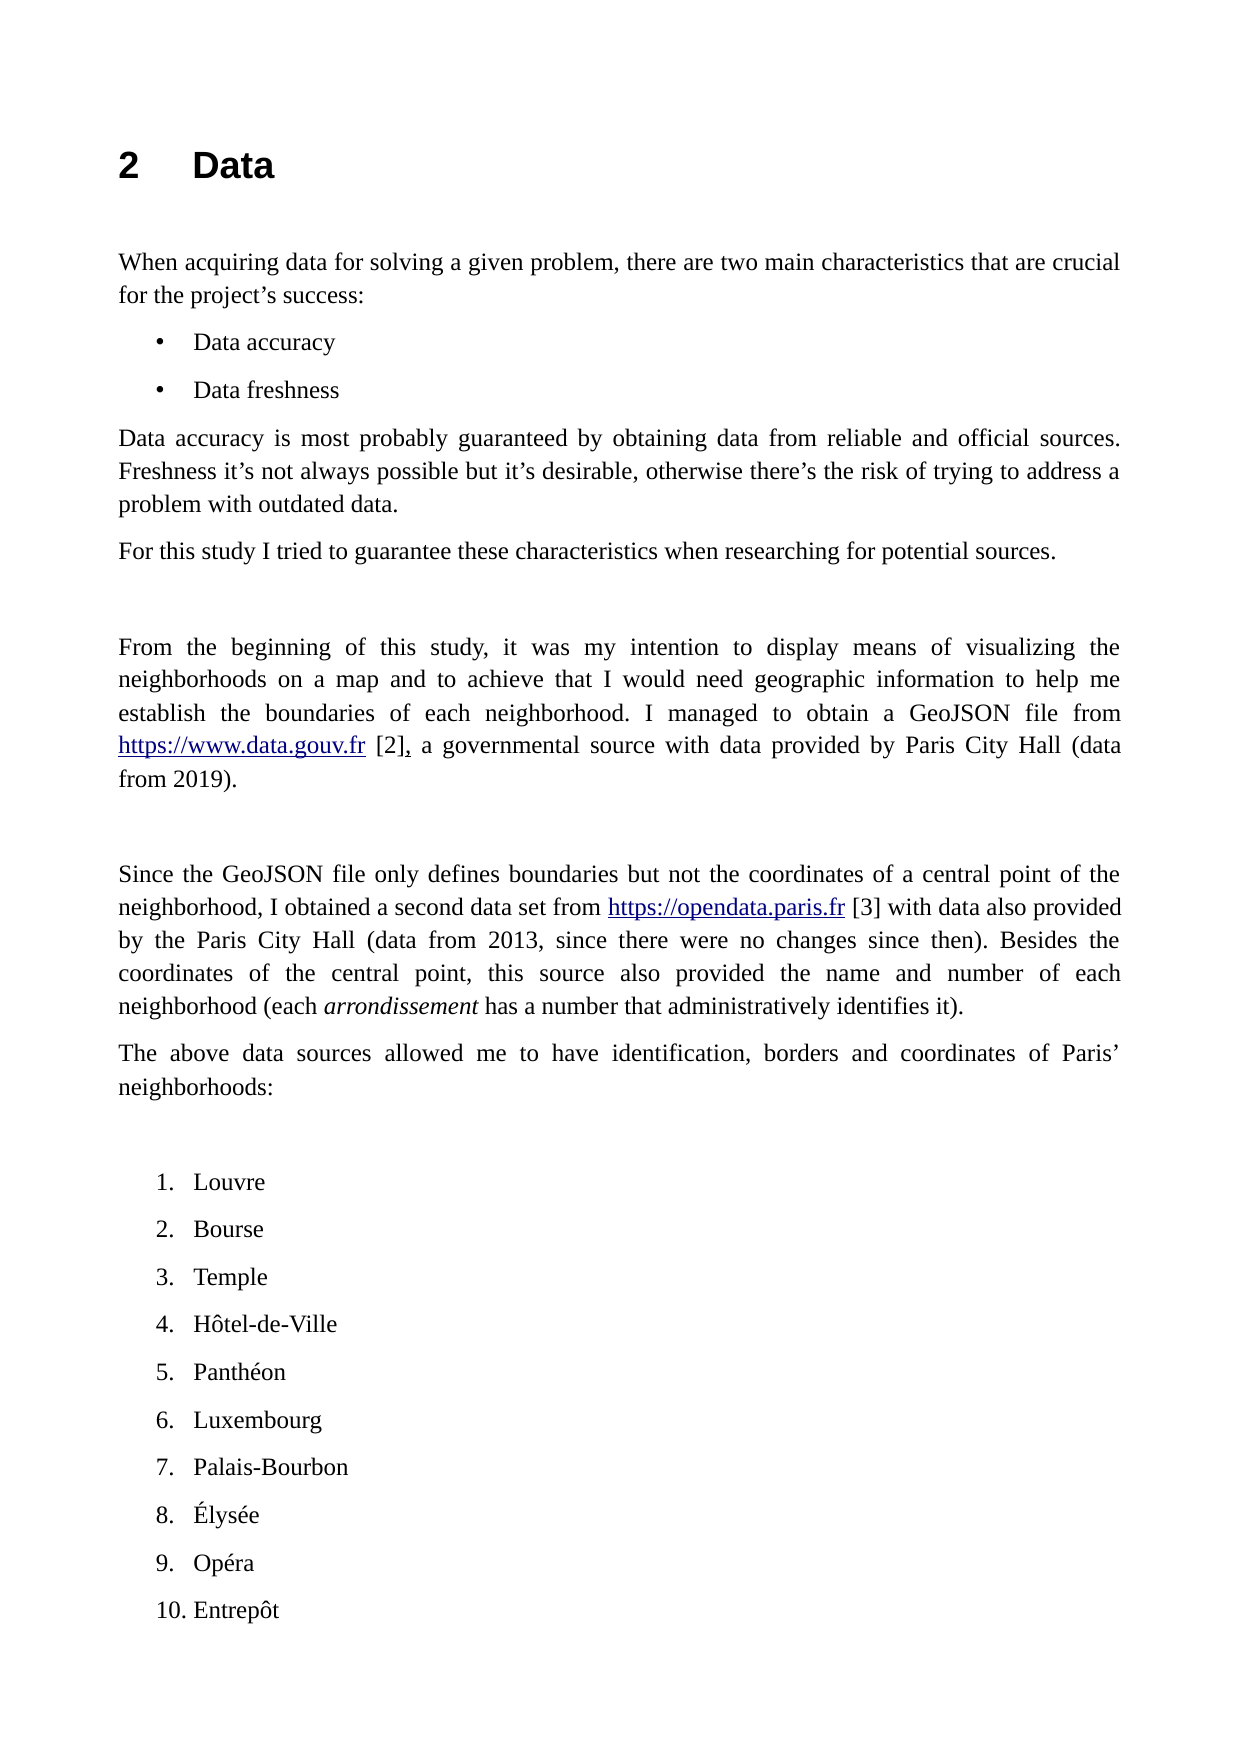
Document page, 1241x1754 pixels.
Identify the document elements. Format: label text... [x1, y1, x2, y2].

list Data accuracy [156, 327, 1122, 356]
list Opéra [156, 1548, 1122, 1576]
list Panthéon [156, 1357, 1122, 1386]
list Élysée [156, 1500, 1122, 1529]
text From the beginning of this study, it was my intention to display means of visualizing the neighborhoods on a map and to achieve that I would need geographic information to help me establish the boundaries of each neighborhood. I managed to obtain a GeoJSON file from https://www.data.gouv.fr [2], a governmental source with data provided by Paris City Hall (data from 2019). [118, 632, 1122, 792]
subtitle Data [118, 143, 1122, 187]
list Data freshness [156, 375, 1122, 404]
list Entrepôt [156, 1595, 1122, 1624]
text Since the GeoJSON file only defines boundaries but not the coordinates of a central point of the neighborhood, I obtained a second data set from https://opendata.paris.fr [3] with data also provided by the Paris City Hall (data from 2013, since there were no changes since then). Besides the coordinates of the central point, this source also provided the name and number of each neighborhood (each arrondissement has a number that administratively identifies it). [118, 859, 1122, 1020]
text For this study I tried to guarantee these characteristics when researching for potential sources. [118, 536, 1122, 565]
list Hôtel-de-Ville [156, 1309, 1122, 1338]
list Louvre [156, 1167, 1122, 1196]
list Temple [156, 1262, 1122, 1291]
list Luxembourg [156, 1405, 1122, 1433]
list Palais-Bourbon [156, 1452, 1122, 1481]
text Data accuracy is most probably guaranteed by obtaining data from reliable and official sources. Freshness it’s not always possible but it’s desirable, otherwise there’s the risk of trying to address a problem with outdated data. [118, 423, 1122, 517]
text The above data sources allowed me to have identification, borders and coordinates of Paris’ neighborhoods: [118, 1038, 1122, 1100]
list Bourse [156, 1214, 1122, 1243]
text When acquiring data for solving a given problem, there are two main characteristics that are crucial for the project’s success: [118, 247, 1122, 309]
